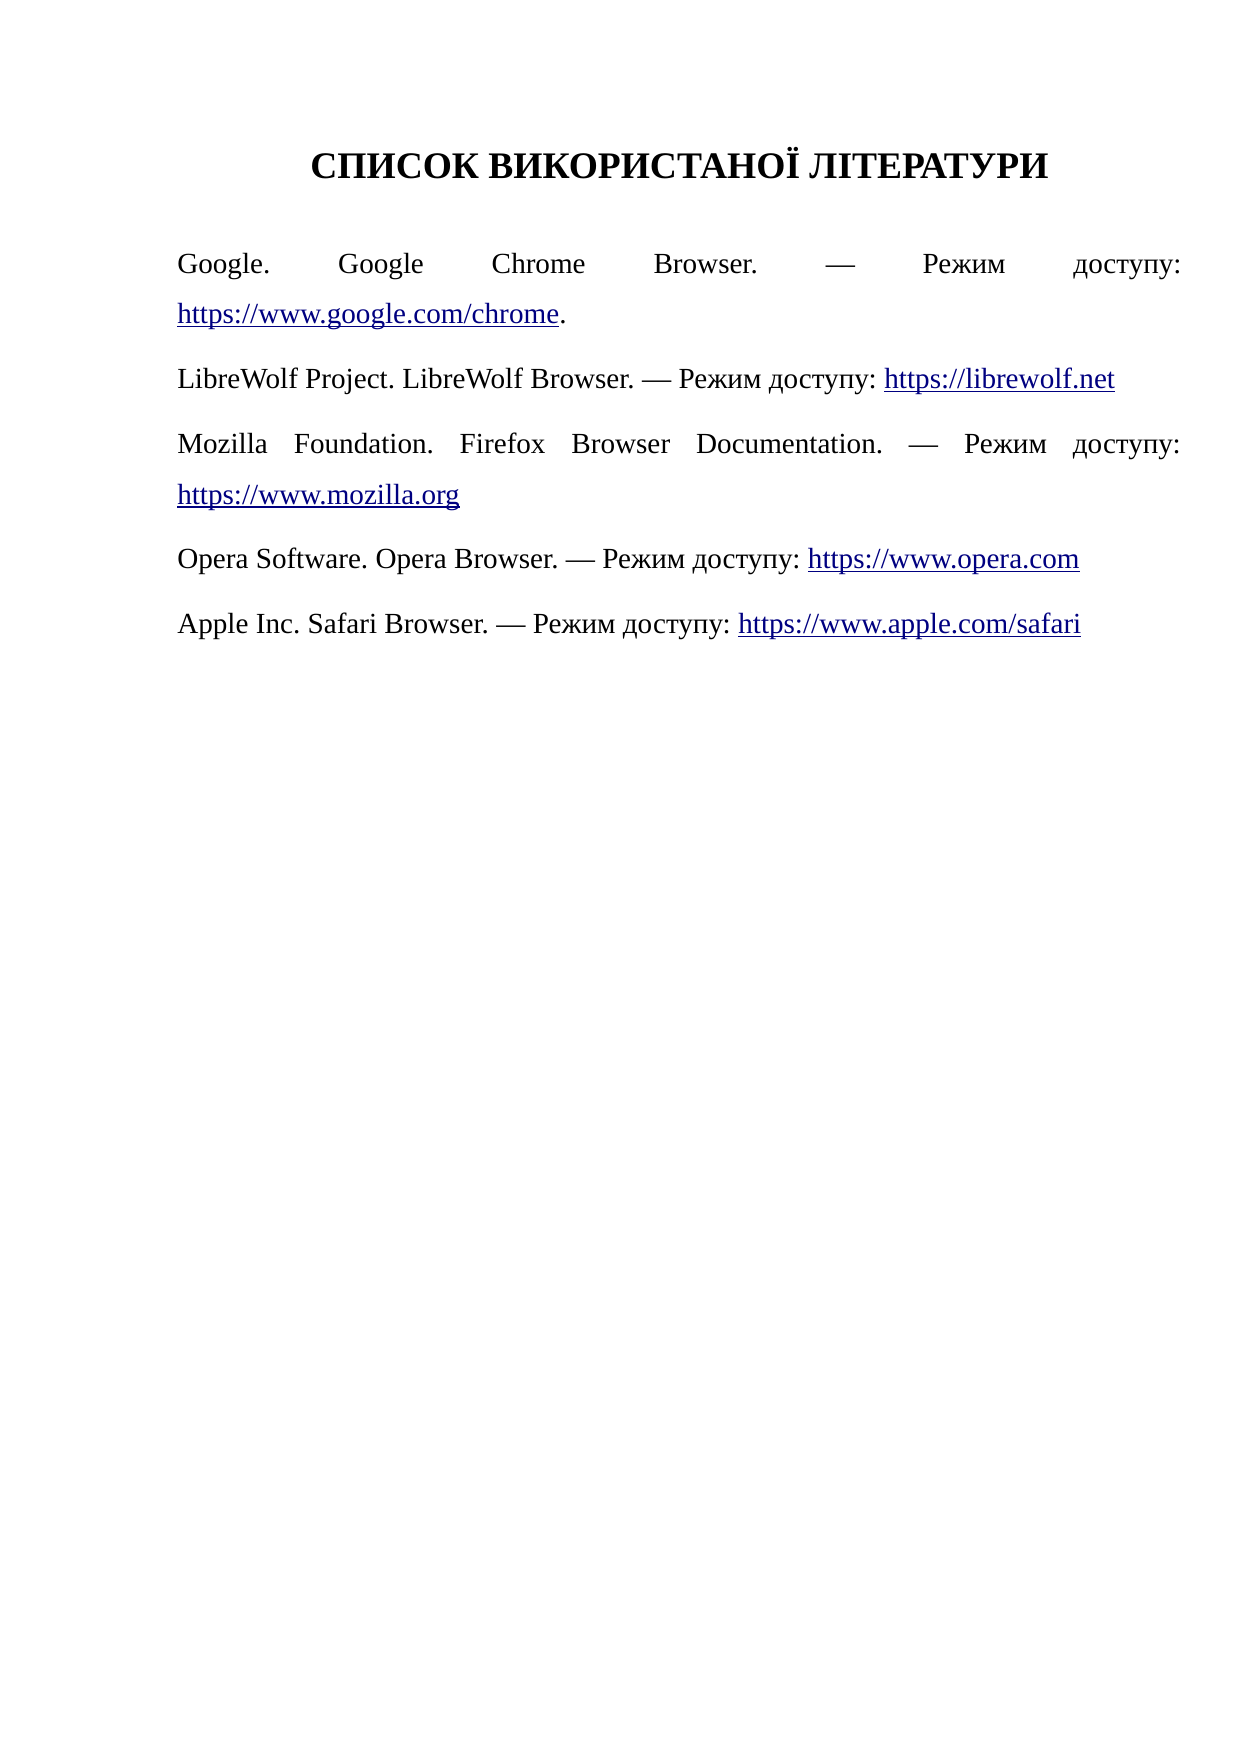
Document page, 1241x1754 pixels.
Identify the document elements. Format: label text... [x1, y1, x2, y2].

text Opera Software. Opera Browser. — Режим доступу: https://www.opera.com [177, 542, 1182, 575]
subtitle СПИСОК ВИКОРИСТАНОЇ ЛІТЕРАТУРИ [177, 143, 1182, 186]
text Google. Google Chrome Browser. — Режим доступу: https://www.google.com/chrome. [177, 246, 1182, 330]
text Apple Inc. Safari Browser. — Режим доступу: https://www.apple.com/safari [177, 607, 1182, 640]
text Mozilla Foundation. Firefox Browser Documentation. — Режим доступу: https://www.mozilla.org [177, 426, 1182, 510]
text LibreWolf Project. LibreWolf Browser. — Режим доступу: https://librewolf.net [177, 362, 1182, 395]
